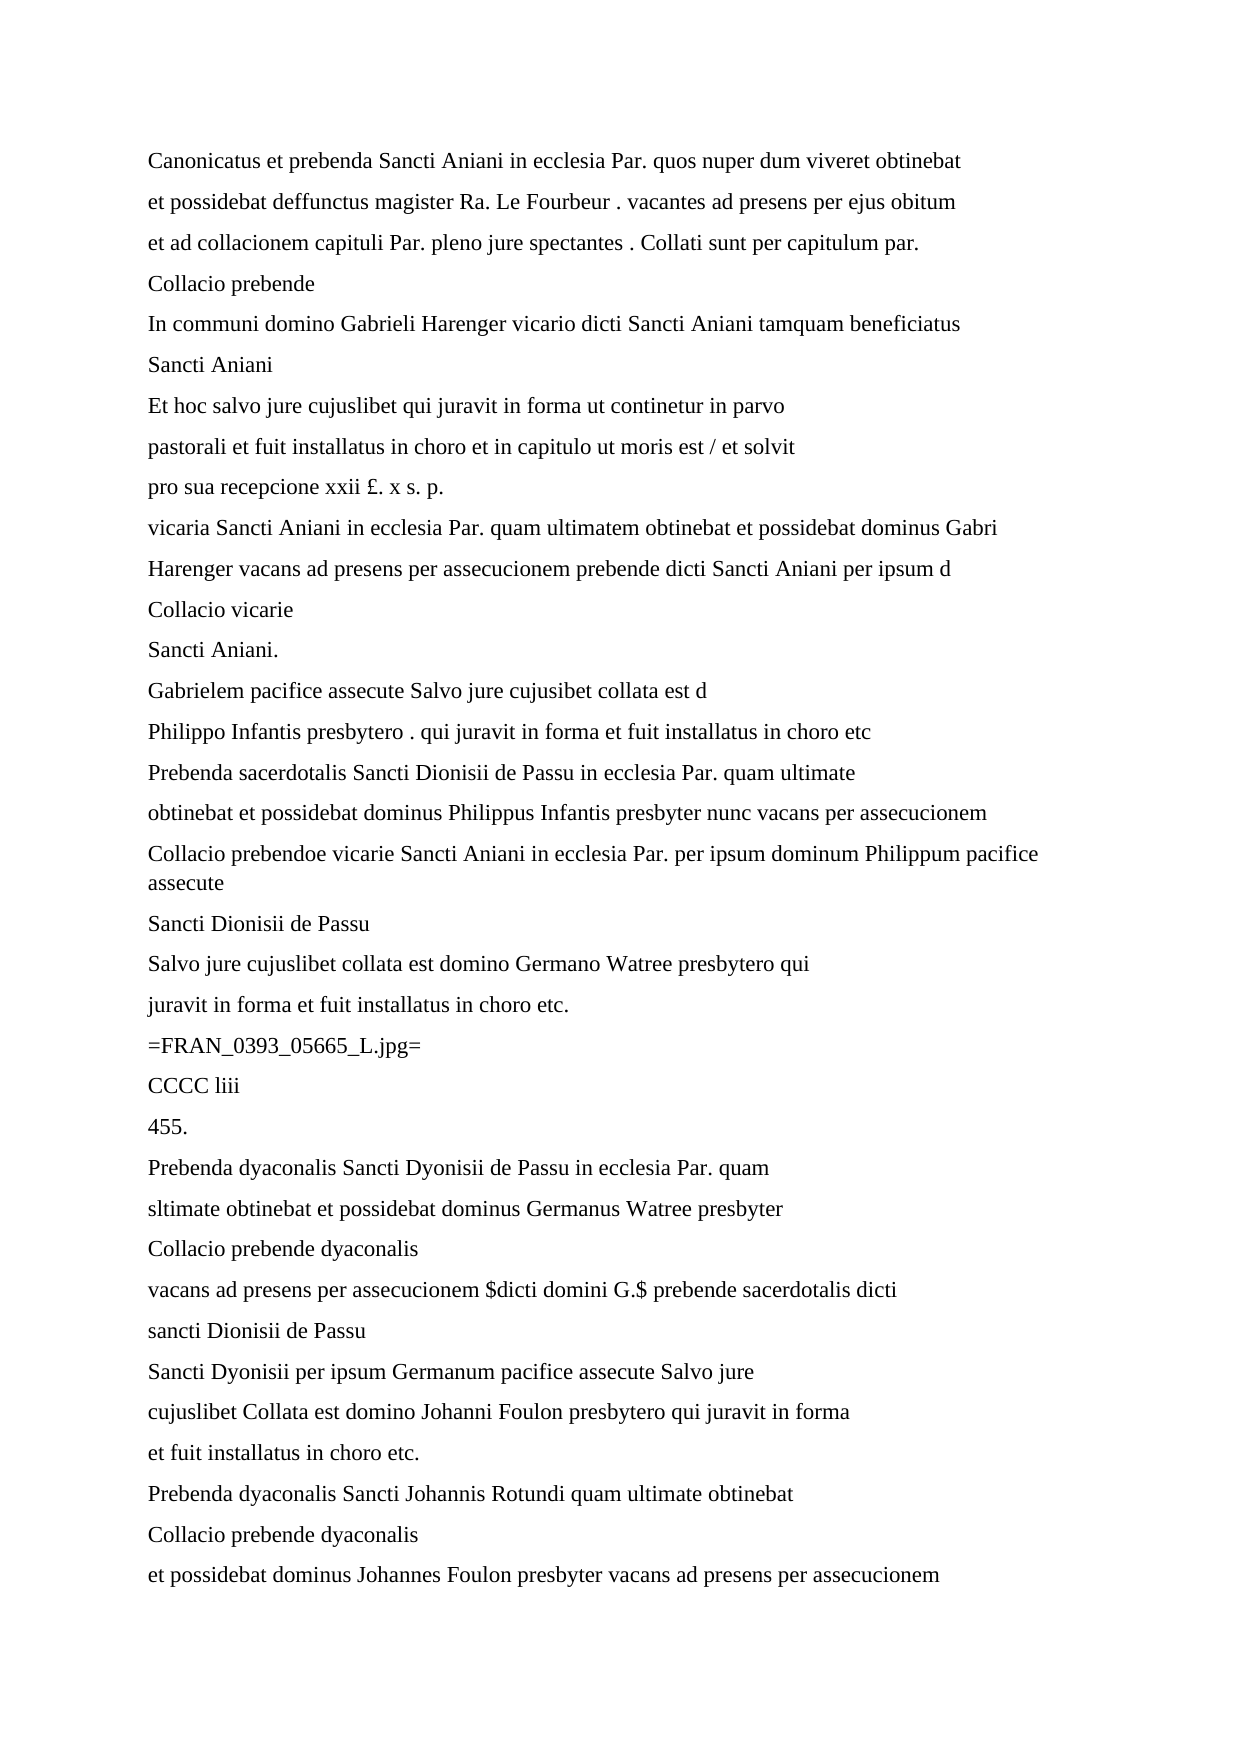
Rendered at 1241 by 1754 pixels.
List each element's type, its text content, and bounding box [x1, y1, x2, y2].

text obtinebat et possidebat dominus Philippus Infantis presbyter nunc vacans per assecucionem [148, 799, 1093, 826]
text CCCC liii [148, 1073, 1093, 1099]
text Gabrielem pacifice assecute Salvo jure cujusibet collata est d [148, 677, 1093, 703]
text Collacio prebende [148, 270, 1093, 296]
text Collacio prebendoe vicarie Sancti Aniani in ecclesia Par. per ipsum dominum Philippum pacifice assecute [148, 840, 1093, 895]
text Sancti Dyonisii per ipsum Germanum pacifice assecute Salvo jure [148, 1358, 1093, 1384]
text Sancti Aniani [148, 351, 1093, 378]
text Philippo Infantis presbytero . qui juravit in forma et fuit installatus in choro etc [148, 718, 1093, 744]
text juravit in forma et fuit installatus in choro etc. [148, 991, 1093, 1017]
text Sancti Aniani. [148, 636, 1093, 663]
text et ad collacionem capituli Par. pleno jure spectantes . Collati sunt per capitulum par. [148, 229, 1093, 255]
text Et hoc salvo jure cujuslibet qui juravit in forma ut continetur in parvo [148, 392, 1093, 418]
text sancti Dionisii de Passu [148, 1317, 1093, 1343]
text pro sua recepcione xxii £. x s. p. [148, 473, 1093, 500]
text In communi domino Gabrieli Harenger vicario dicti Sancti Aniani tamquam beneficiatus [148, 311, 1093, 337]
text cujuslibet Collata est domino Johanni Foulon presbytero qui juravit in forma [148, 1398, 1093, 1425]
text Canonicatus et prebenda Sancti Aniani in ecclesia Par. quos nuper dum viveret obtinebat [148, 148, 1093, 174]
text et possidebat deffunctus magister Ra. Le Fourbeur . vacantes ad presens per ejus obitum [148, 188, 1093, 215]
text vacans ad presens per assecucionem $dicti domini G.$ prebende sacerdotalis dicti [148, 1276, 1093, 1303]
text 455. [148, 1113, 1093, 1140]
text et fuit installatus in choro etc. [148, 1439, 1093, 1466]
text =FRAN_0393_05665_L.jpg= [148, 1032, 1093, 1058]
text sltimate obtinebat et possidebat dominus Germanus Watree presbyter [148, 1195, 1093, 1221]
text Collacio prebende dyaconalis [148, 1521, 1093, 1547]
text Harenger vacans ad presens per assecucionem prebende dicti Sancti Aniani per ipsum d [148, 555, 1093, 581]
text Sancti Dionisii de Passu [148, 910, 1093, 936]
text Collacio prebende dyaconalis [148, 1236, 1093, 1262]
text Collacio vicarie [148, 596, 1093, 622]
text vicaria Sancti Aniani in ecclesia Par. quam ultimatem obtinebat et possidebat dominus Gabri [148, 514, 1093, 541]
text Prebenda dyaconalis Sancti Johannis Rotundi quam ultimate obtinebat [148, 1480, 1093, 1506]
text pastorali et fuit installatus in choro et in capitulo ut moris est / et solvit [148, 433, 1093, 459]
text Prebenda dyaconalis Sancti Dyonisii de Passu in ecclesia Par. quam [148, 1154, 1093, 1180]
text Salvo jure cujuslibet collata est domino Germano Watree presbytero qui [148, 950, 1093, 977]
text et possidebat dominus Johannes Foulon presbyter vacans ad presens per assecucionem [148, 1561, 1093, 1588]
text Prebenda sacerdotalis Sancti Dionisii de Passu in ecclesia Par. quam ultimate [148, 758, 1093, 785]
